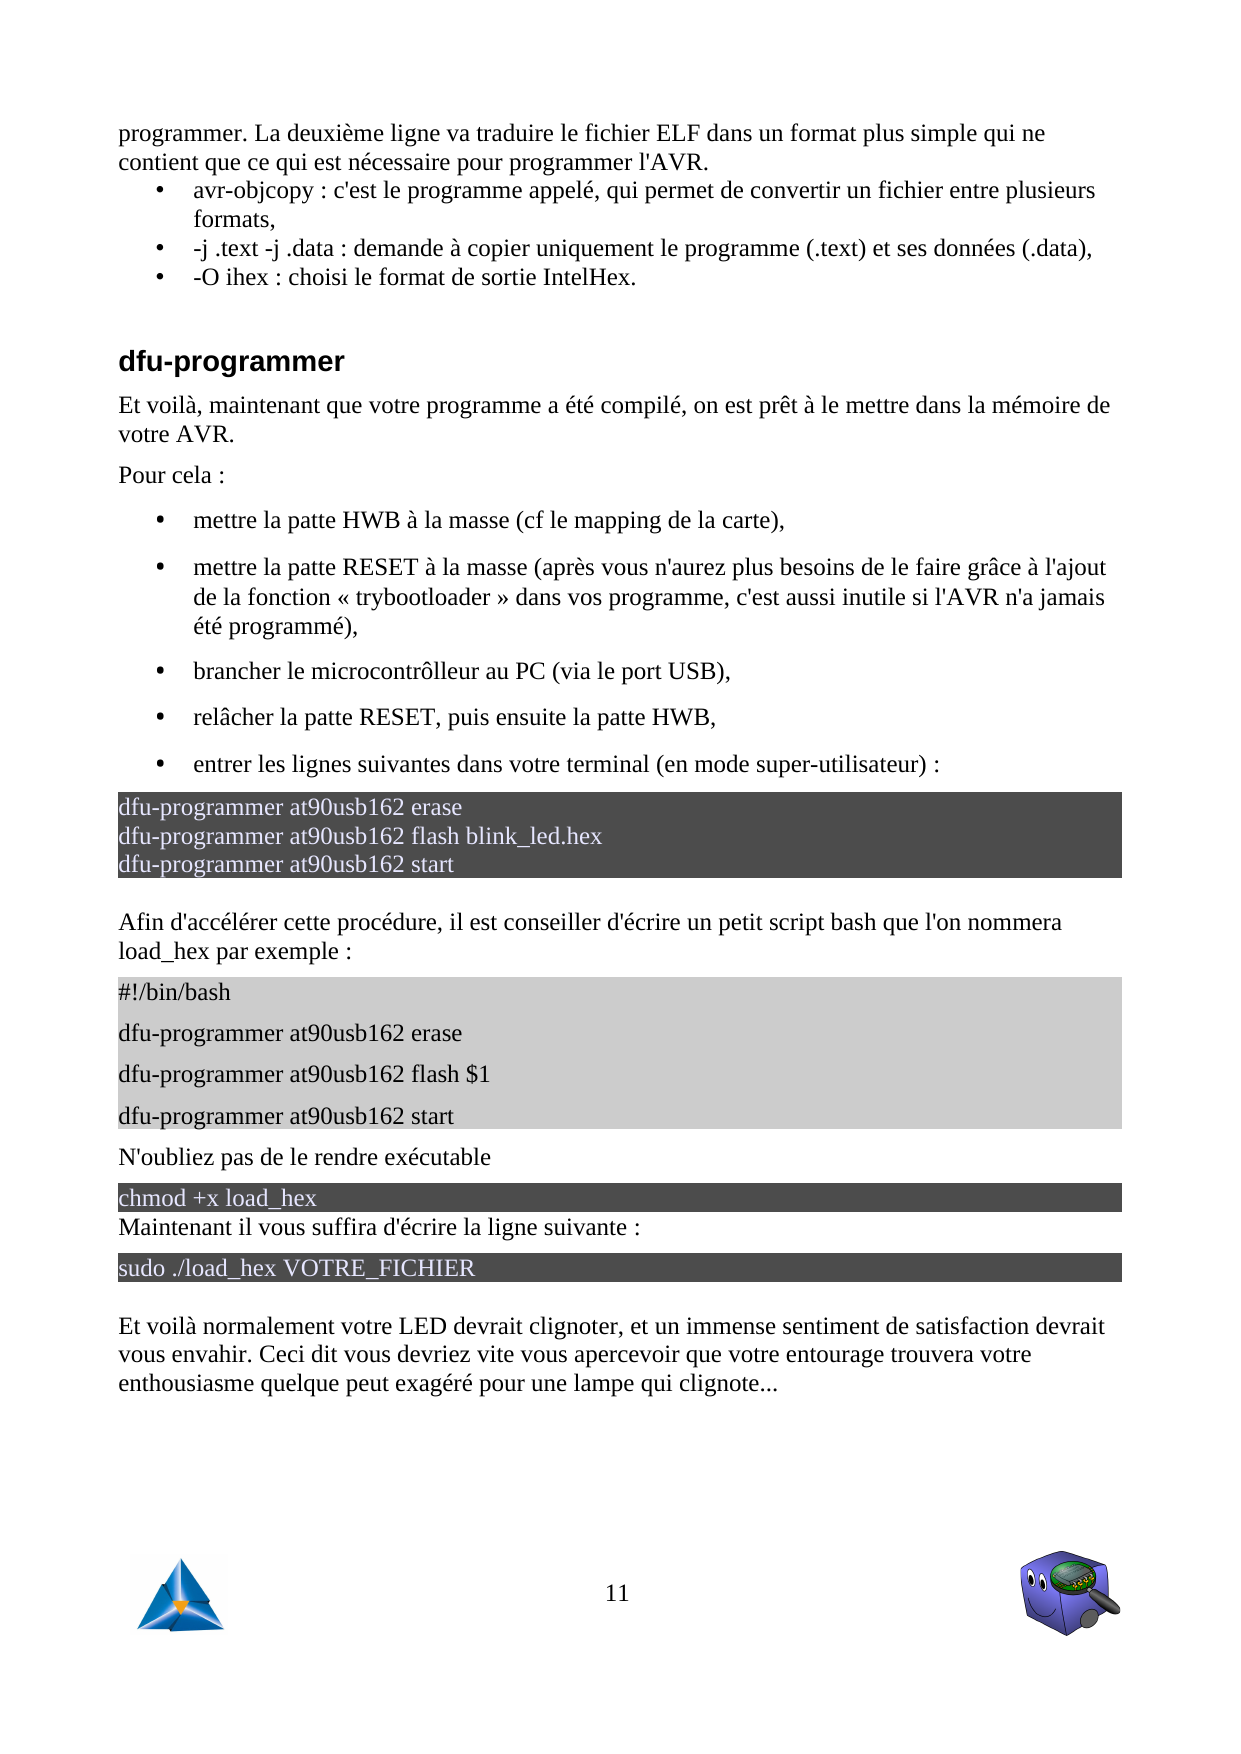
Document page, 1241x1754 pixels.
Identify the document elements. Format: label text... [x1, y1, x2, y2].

text dfu-programmer at90usb162 start [118, 1101, 1122, 1129]
text dfu-programmer at90usb162 flash $1 [118, 1059, 1122, 1088]
text chmod +x load_hex [118, 1183, 1122, 1212]
text dfu-programmer at90usb162 start [118, 849, 1122, 878]
list brancher le microcontrôlleur au PC (via le port USB), [156, 652, 1122, 686]
text Pour cela : [118, 460, 1122, 489]
list mettre la patte HWB à la masse (cf le mapping de la carte), [156, 502, 1122, 536]
text Maintenant il vous suffira d'écrire la ligne suivante : [118, 1212, 1122, 1241]
text dfu-programmer at90usb162 erase [118, 792, 1122, 821]
text Et voilà normalement votre LED devrait clignoter, et un immense sentiment de satisfaction devrait vous envahir. Ceci dit vous devriez vite vous apercevoir que votre entourage trouvera votre enthousiasme quelque peut exagéré pour une lampe qui clignote... [118, 1311, 1122, 1397]
text dfu-programmer at90usb162 erase [118, 1018, 1122, 1047]
text dfu-programmer at90usb162 flash blink_led.hex [118, 821, 1122, 849]
text Et voilà, maintenant que votre programme a été compilé, on est prêt à le mettre dans la mémoire de votre AVR. [118, 390, 1122, 448]
text programmer. La deuxième ligne va traduire le fichier ELF dans un format plus simple qui ne contient que ce qui est nécessaire pour programmer l'AVR. [118, 118, 1122, 176]
picture [130, 1554, 228, 1635]
list mettre la patte RESET à la masse (après vous n'aurez plus besoins de le faire grâce à l'ajout de la fonction « trybootloader » dans vos programme, c'est aussi inutile si l'AVR n'a jamais été programmé), [156, 548, 1122, 640]
list relâcher la patte RESET, puis ensuite la patte HWB, [156, 699, 1122, 733]
list -j .text -j .data : demande à copier uniquement le programme (.text) et ses données (.data), [156, 233, 1122, 262]
picture [1020, 1551, 1121, 1636]
list -O ihex : choisi le format de sortie IntelHex. [156, 262, 1122, 291]
list avr-objcopy : c'est le programme appelé, qui permet de convertir un fichier entre plusieurs formats, [156, 176, 1122, 233]
text sudo ./load_hex VOTRE_FICHIER [118, 1253, 1122, 1282]
text N'oubliez pas de le rendre exécutable [118, 1142, 1122, 1171]
list entrer les lignes suivantes dans votre terminal (en mode super-utilisateur) : [156, 745, 1122, 779]
text Afin d'accélérer cette procédure, il est conseiller d'écrire un petit script bash que l'on nommera load_hex par exemple : [118, 907, 1122, 964]
subtitle dfu-programmer [118, 344, 1122, 378]
text #!/bin/bash [118, 977, 1122, 1006]
